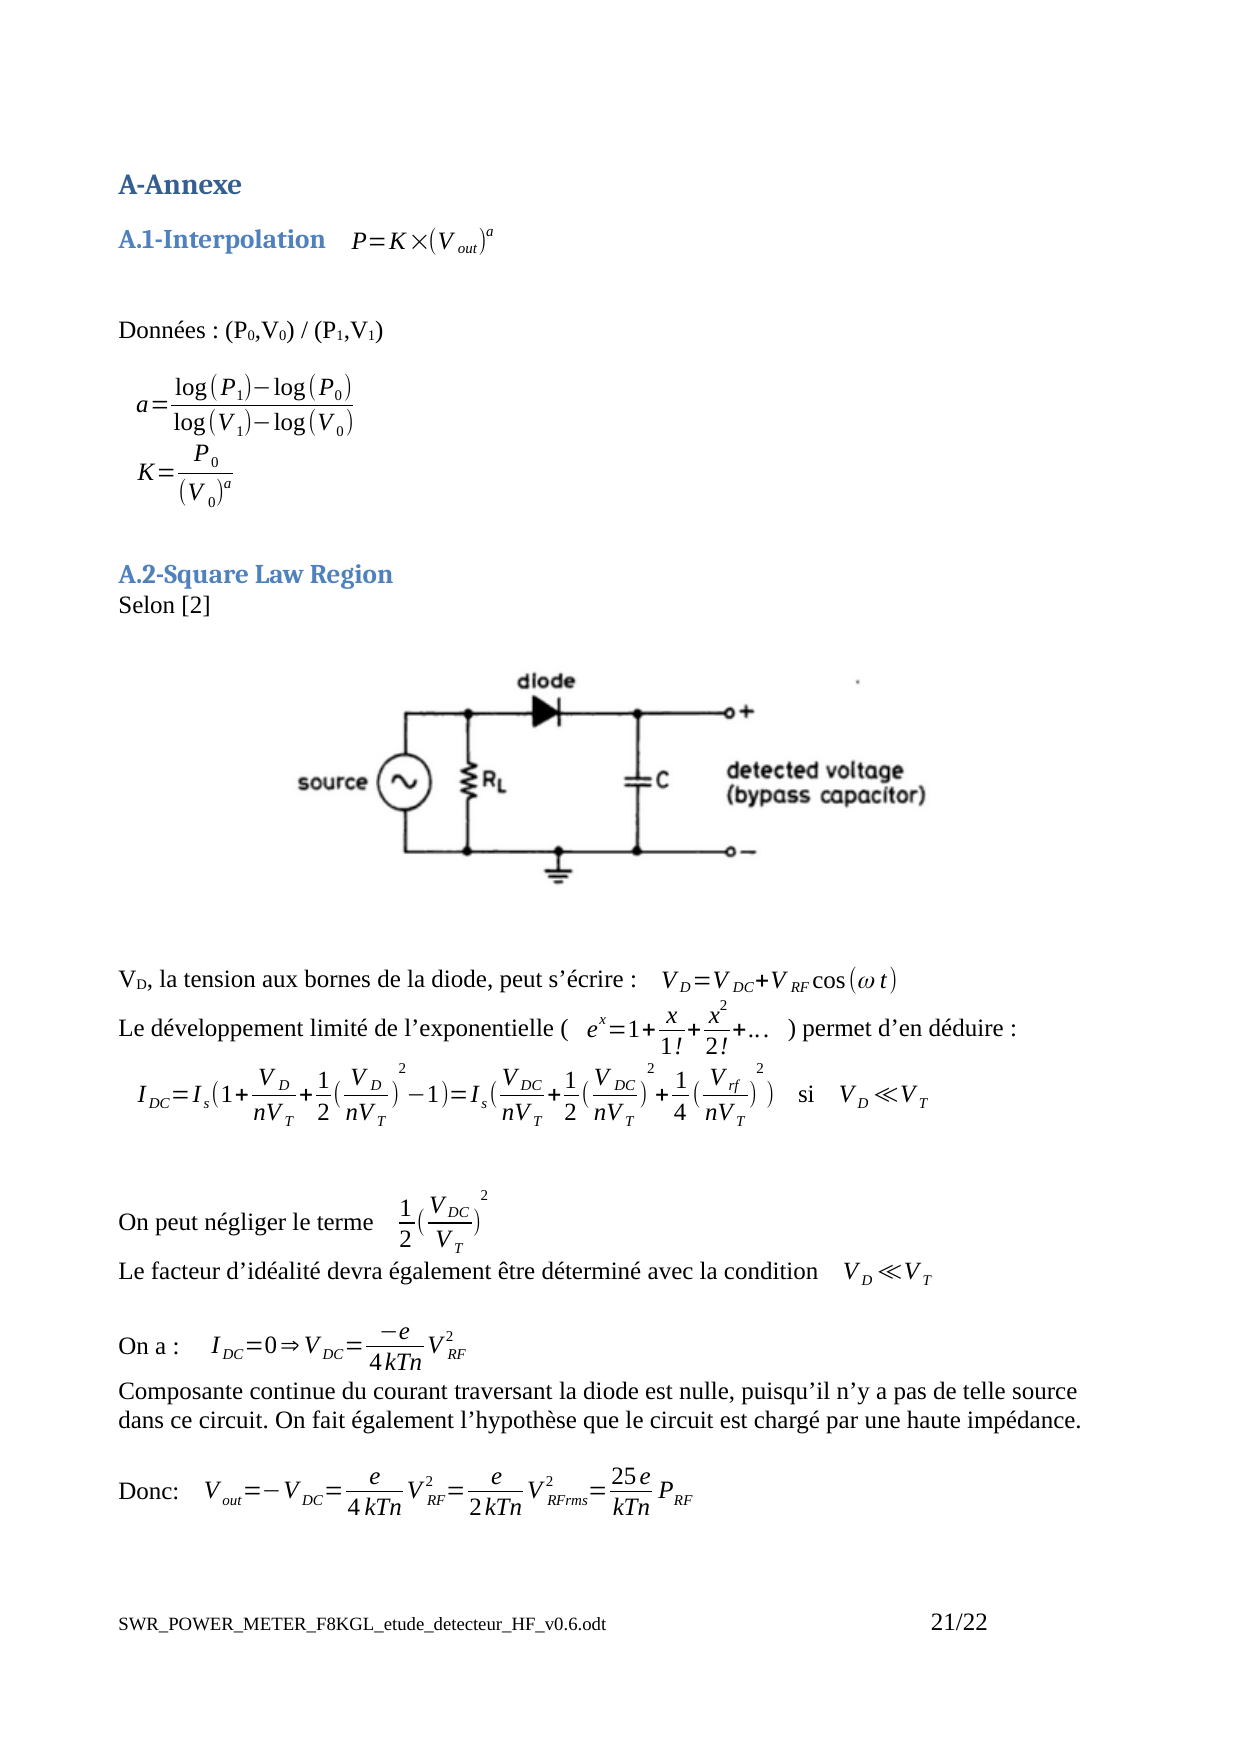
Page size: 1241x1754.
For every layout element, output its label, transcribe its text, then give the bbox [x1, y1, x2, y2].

text Le développement limité de l’exponentielle () permet d’en déduire : [118, 997, 1122, 1059]
subtitle A.1-Interpolation [118, 222, 1122, 257]
text On a : [118, 1317, 1122, 1376]
text Données : (P0,V0) / (P1,V1) [118, 315, 1122, 344]
text On peut négliger le terme [118, 1186, 1122, 1256]
text Composante continue du courant traversant la diode est nulle, puisqu’il n’y a pas de telle source dans ce circuit. On fait également l’hypothèse que le circuit est chargé par une haute impédance. [118, 1376, 1122, 1434]
text Selon [2] [118, 590, 1122, 619]
subtitle A.2-Square Law Region [118, 559, 1122, 590]
subtitle A-Annexe [118, 168, 1122, 202]
text Le facteur d’idéalité devra également être déterminé avec la condition [118, 1256, 1122, 1289]
text si [118, 1059, 1122, 1129]
text VD, la tension aux bornes de la diode, peut s’écrire : [118, 964, 1122, 997]
text Donc: [118, 1463, 1122, 1522]
picture [256, 647, 985, 901]
